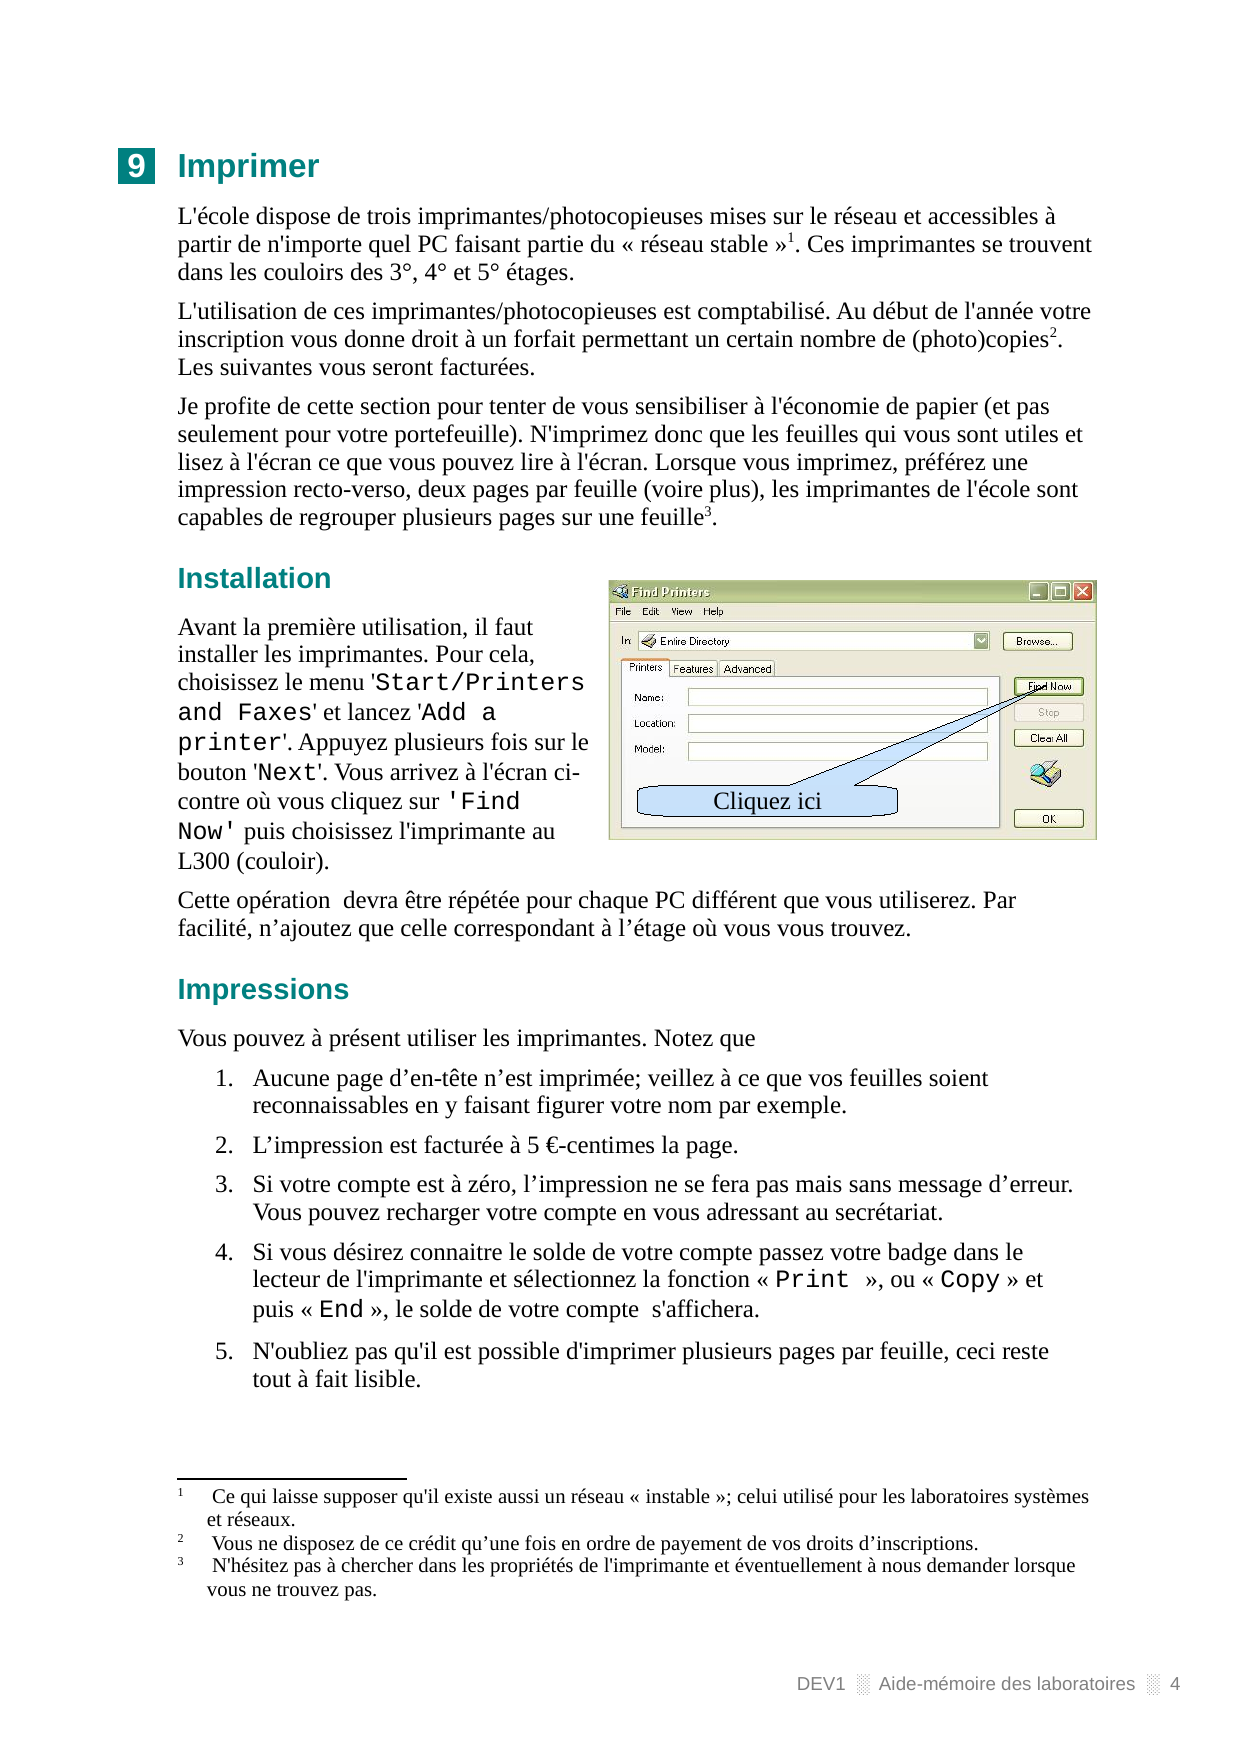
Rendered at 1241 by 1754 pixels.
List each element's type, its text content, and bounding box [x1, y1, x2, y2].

subtitle [0, 148, 118, 184]
subtitle Impressions [177, 973, 1093, 1006]
subtitle Installation [177, 562, 1093, 594]
list N'oubliez pas qu'il est possible d'imprimer plusieurs pages par feuille, ceci reste tout à fait lisible. [215, 1337, 1093, 1392]
list Si votre compte est à zéro, l’impression ne se fera pas mais sans message d’erreur. Vous pouvez recharger votre compte en vous adressant au secrétariat. [215, 1171, 1093, 1226]
list Si vous désirez connaitre le solde de votre compte passez votre badge dans le lecteur de l'imprimante et sélectionnez la fonction « Print », ou « Copy » et puis « End », le solde de votre compte s'affichera. [215, 1238, 1093, 1325]
text Vous ne disposez de ce crédit qu’une fois en ordre de payement de vos droits d’inscriptions. [177, 1531, 1093, 1554]
list Essayez un cat /proc/cpuinfo [638, 690, 1034, 816]
text Vous pouvez à présent utiliser les imprimantes. Notez que [177, 1024, 1093, 1052]
subtitle Imprimer [155, 148, 1093, 184]
list Aucune page d’en-tête n’est imprimée; veillez à ce que vos feuilles soient reconnaissables en y faisant figurer votre nom par exemple. [215, 1064, 1093, 1119]
text N'hésitez pas à chercher dans les propriétés de l'imprimante et éventuellement à nous demander lorsque vous ne trouvez pas. [177, 1554, 1093, 1600]
text Avant la première utilisation, il faut installer les imprimantes. Pour cela, choisissez le menu 'Start/Printers and Faxes' et lancez 'Add a printer'. Appuyez plusieurs fois sur le bouton 'Next'. Vous arrivez à l'écran ci-contre où vous cliquez sur 'Find Now' puis choisissez l'imprimante au L300 (couloir). [177, 613, 1093, 875]
list L’impression est facturée à 5 €-centimes la page. [215, 1131, 1093, 1159]
text L'école dispose de trois imprimantes/photocopieuses mises sur le réseau et accessibles à partir de n'importe quel PC faisant partie du « réseau stable ». Ces imprimantes se trouvent dans les couloirs des 3°, 4° et 5° étages. [177, 202, 1093, 285]
text Ce qui laisse supposer qu'il existe aussi un réseau « instable »; celui utilisé pour les laboratoires systèmes et réseaux. [177, 1485, 1093, 1531]
text Je profite de cette section pour tenter de vous sensibiliser à l'économie de papier (et pas seulement pour votre portefeuille). N'imprimez donc que les feuilles qui vous sont utiles et lisez à l'écran ce que vous pouvez lire à l'écran. Lorsque vous imprimez, préférez une impression recto-verso, deux pages par feuille (voire plus), les imprimantes de l'école sont capables de regrouper plusieurs pages sur une feuille. [177, 392, 1093, 531]
text Cette opération devra être répétée pour chaque PC différent que vous utiliserez. Par facilité, n’ajoutez que celle correspondant à l’étage où vous vous trouvez. [177, 887, 1093, 942]
picture [608, 580, 1097, 840]
text L'utilisation de ces imprimantes/photocopieuses est comptabilisé. Au début de l'année votre inscription vous donne droit à un forfait permettant un certain nombre de (photo)copies. Les suivantes vous seront facturées. [177, 297, 1093, 380]
